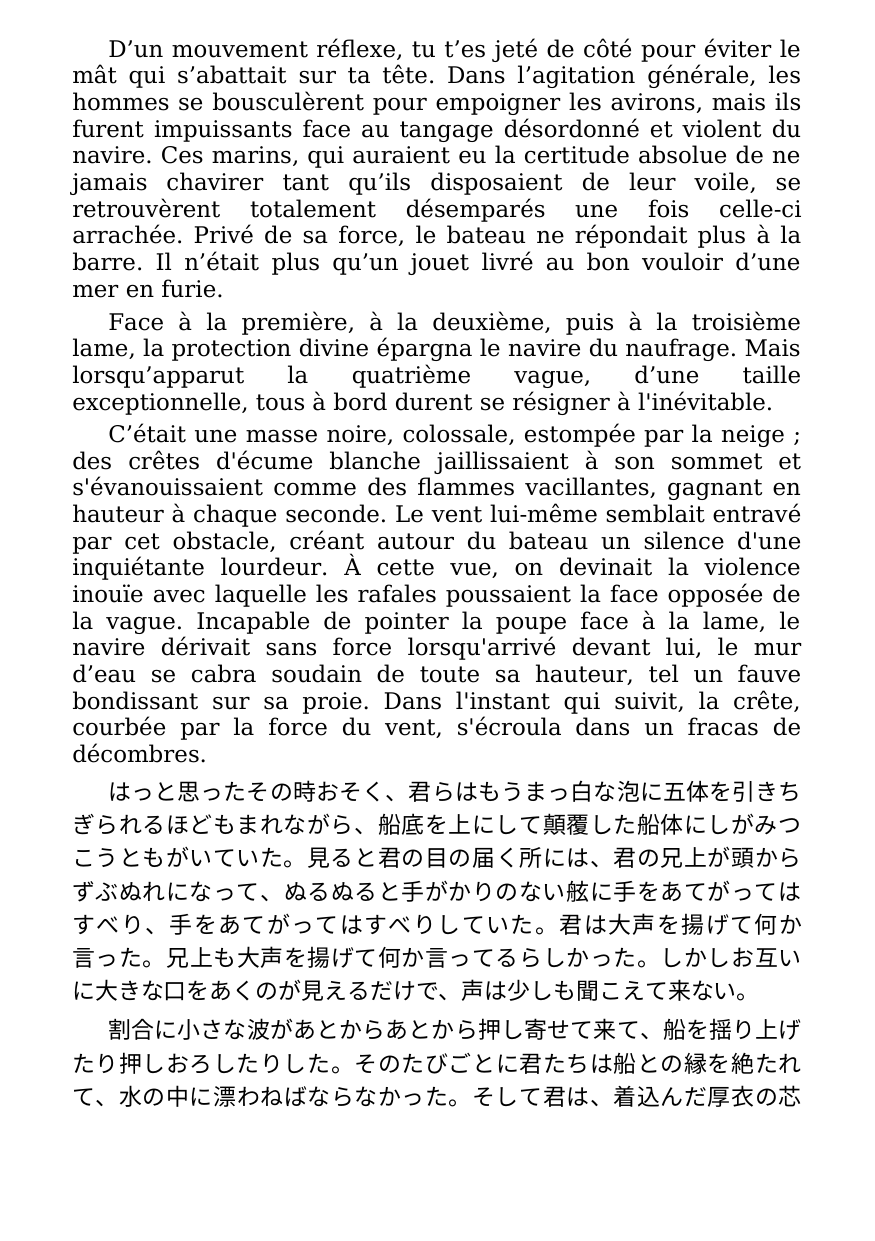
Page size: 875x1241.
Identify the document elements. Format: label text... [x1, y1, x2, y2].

text C’était une masse noire, colossale, estompée par la neige ; des crêtes d'écume blanche jaillissaient à son sommet et s'évanouissaient comme des flammes vacillantes, gagnant en hauteur à chaque seconde. Le vent lui-même semblait entravé par cet obstacle, créant autour du bateau un silence d'une inquiétante lourdeur. À cette vue, on devinait la violence inouïe avec laquelle les rafales poussaient la face opposée de la vague. Incapable de pointer la poupe face à la lame, le navire dérivait sans force lorsqu'arrivé devant lui, le mur d’eau se cabra soudain de toute sa hauteur, tel un fauve bondissant sur sa proie. Dans l'instant qui suivit, la crête, courbée par la force du vent, s'écroula dans un fracas de décombres. [72, 421, 802, 768]
text 割合に小さな波があとからあとから押し寄せて来て、船を揺り上げたり押しおろしたりした。そのたびごとに君たちは船との縁を絶たれて、水の中に漂わねばならなかった。そして君は、着込んだ厚衣の芯 [72, 1012, 802, 1112]
text はっと思ったその時おそく、君らはもうまっ白な泡に五体を引きちぎられるほどもまれながら、船底を上にして顛覆した船体にしがみつこうともがいていた。見ると君の目の届く所には、君の兄上が頭からずぶぬれになって、ぬるぬると手がかりのない舷に手をあてがってはすべり、手をあてがってはすべりしていた。君は大声を揚げて何か言った。兄上も大声を揚げて何か言ってるらしかった。しかしお互いに大きな口をあくのが見えるだけで、声は少しも聞こえて来ない。 [72, 774, 802, 1006]
text D’un mouvement réflexe, tu t’es jeté de côté pour éviter le mât qui s’abattait sur ta tête. Dans l’agitation générale, les hommes se bousculèrent pour empoigner les avirons, mais ils furent impuissants face au tangage désordonné et violent du navire. Ces marins, qui auraient eu la certitude absolue de ne jamais chavirer tant qu’ils disposaient de leur voile, se retrouvèrent totalement désemparés une fois celle-ci arrachée. Privé de sa force, le bateau ne répondait plus à la barre. Il n’était plus qu’un jouet livré au bon vouloir d’une mer en furie. [72, 36, 802, 303]
text Face à la première, à la deuxième, puis à la troisième lame, la protection divine épargna le navire du naufrage. Mais lorsqu’apparut la quatrième vague, d’une taille exceptionnelle, tous à bord durent se résigner à l'inévitable. [72, 309, 802, 415]
